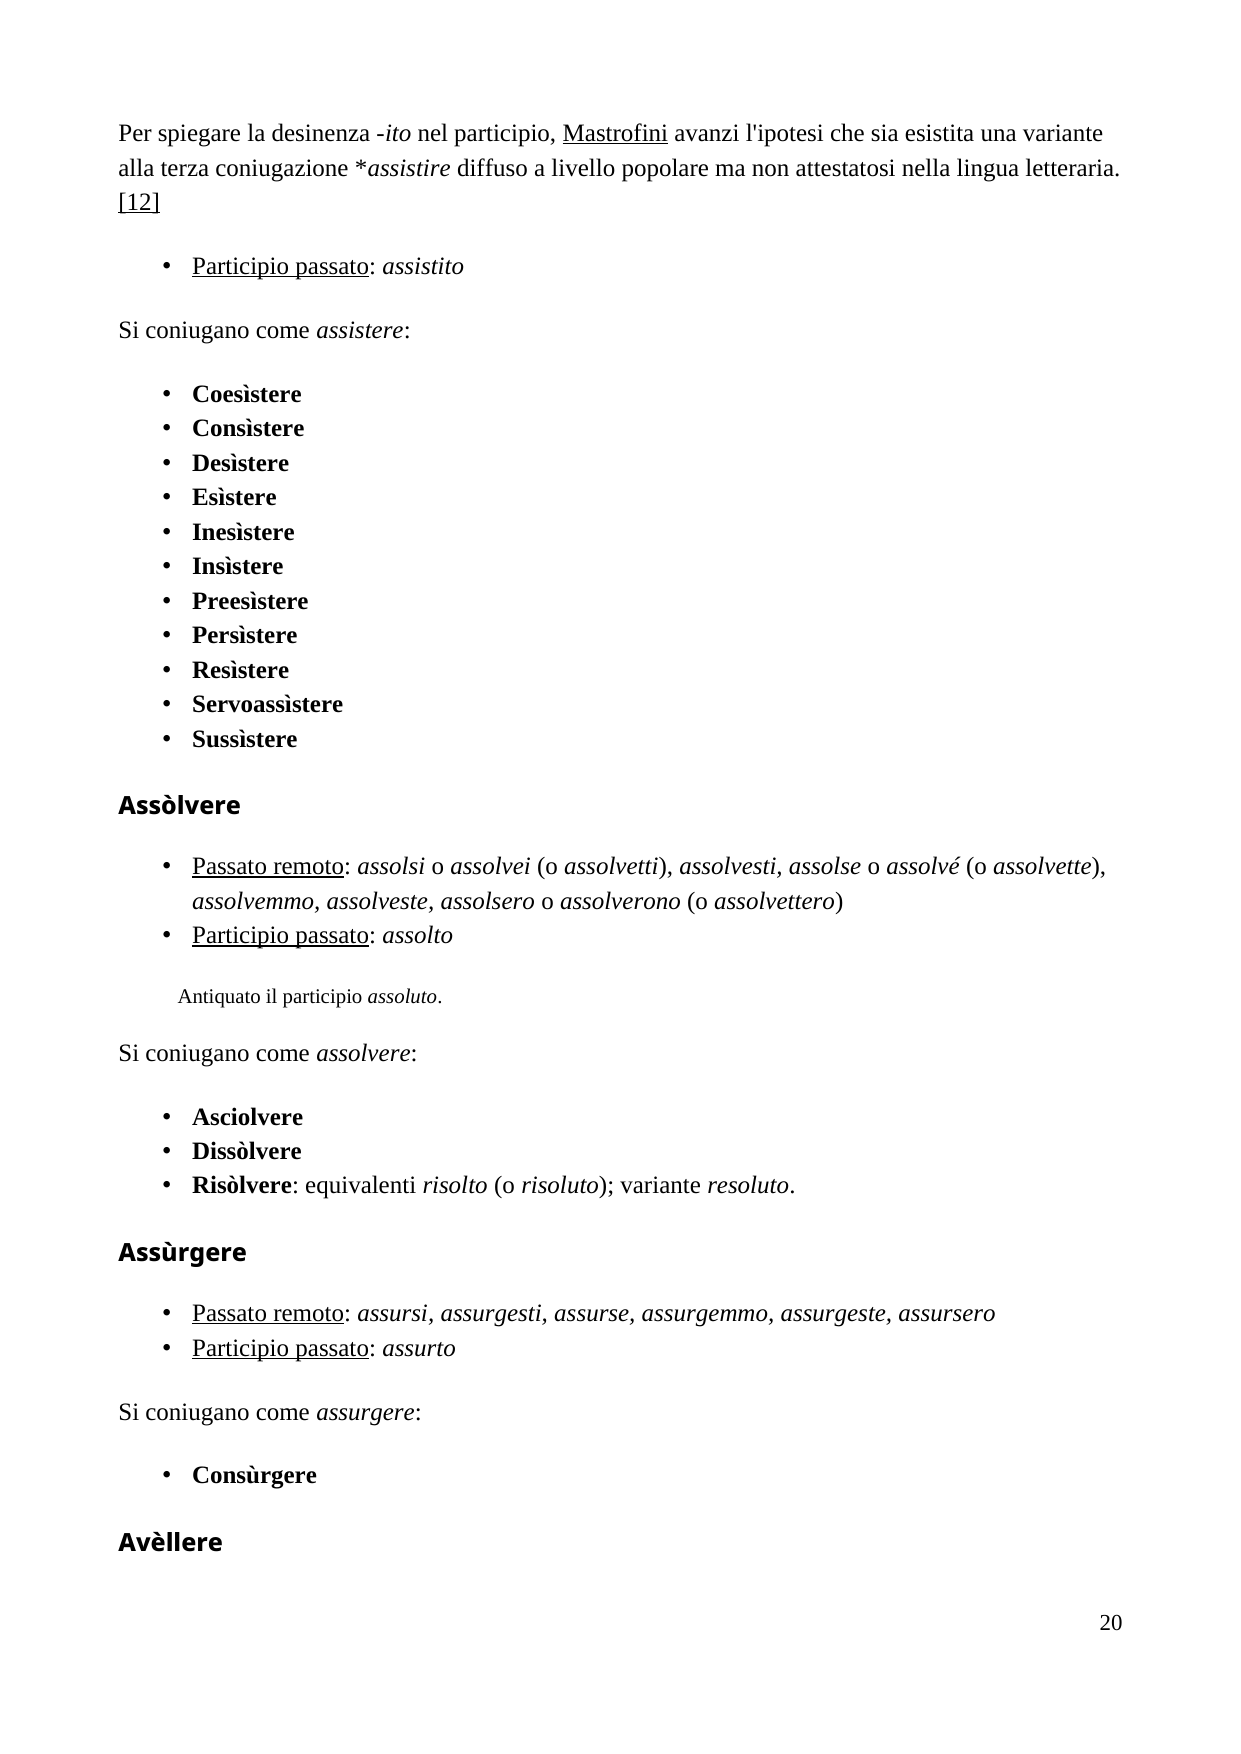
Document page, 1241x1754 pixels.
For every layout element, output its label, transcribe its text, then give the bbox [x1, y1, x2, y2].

list Antiquato il participio assoluto. [177, 984, 1122, 1008]
text Per spiegare la desinenza -ito nel participio, Mastrofini avanzi l'ipotesi che sia esistita una variante alla terza coniugazione *assistire diffuso a livello popolare ma non attestatosi nella lingua letteraria.[12] [118, 118, 1122, 216]
list Sussìstere [162, 724, 1122, 752]
list Participio passato: assistito [162, 251, 1122, 280]
subtitle Avèllere [118, 1524, 1122, 1558]
list Consìstere [162, 413, 1122, 442]
list Passato remoto: assolsi o assolvei (o assolvetti), assolvesti, assolse o assolvé (o assolvette), assolvemmo, assolveste, assolsero o assolverono (o assolvettero) [162, 851, 1122, 914]
list Preesìstere [162, 586, 1122, 614]
list Asciolvere [162, 1102, 1122, 1130]
list Passato remoto: assursi, assurgesti, assurse, assurgemmo, assurgeste, assursero [162, 1298, 1122, 1327]
list Coesìstere [162, 379, 1122, 408]
list Participio passato: assolto [162, 920, 1122, 949]
list Esìstere [162, 482, 1122, 511]
text Si coniugano come assistere: [118, 315, 1122, 344]
list Risòlvere: equivalenti risolto (o risoluto); variante resoluto. [162, 1171, 1122, 1199]
list Participio passato: assurto [162, 1333, 1122, 1361]
list Servoassìstere [162, 689, 1122, 718]
list Insìstere [162, 551, 1122, 580]
list Inesìstere [162, 517, 1122, 546]
list Desìstere [162, 448, 1122, 477]
subtitle Assùrgere [118, 1234, 1122, 1269]
list Persìstere [162, 620, 1122, 649]
text Si coniugano come assolvere: [118, 1038, 1122, 1066]
list Resìstere [162, 655, 1122, 683]
list Dissòlvere [162, 1136, 1122, 1165]
list Consùrgere [162, 1461, 1122, 1489]
subtitle Assòlvere [118, 788, 1122, 822]
text Si coniugano come assurgere: [118, 1397, 1122, 1425]
